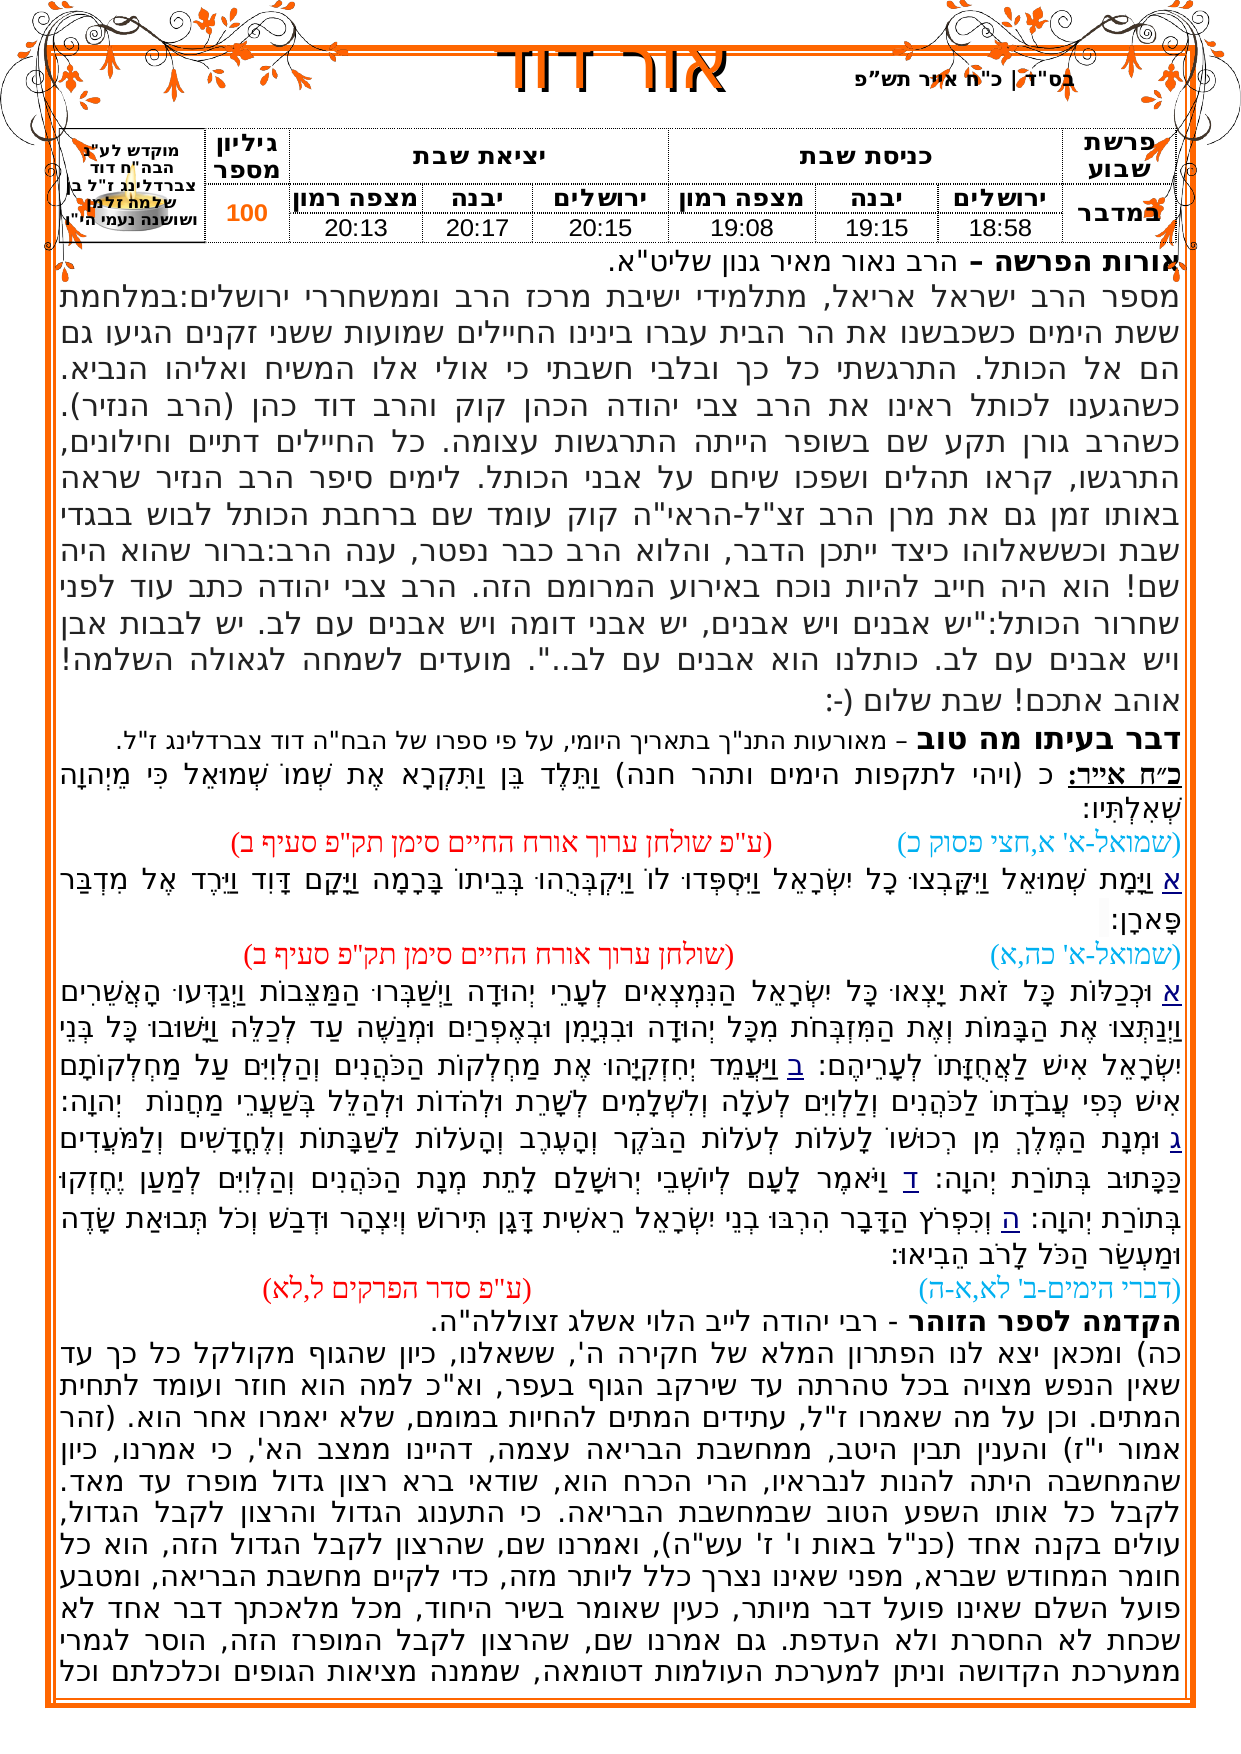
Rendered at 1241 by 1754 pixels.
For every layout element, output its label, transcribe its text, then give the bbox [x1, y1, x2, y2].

list (דברי הימים-ב' לא,א-ה) (ע"פ סדר הפרקים ל,לא) [59, 1271, 1182, 1304]
picture [0, 0, 349, 282]
text מספר הרב ישראל אריאל, מתלמידי ישיבת מרכז הרב וממשחררי ירושלים:במלחמת ששת הימים כשכבשנו את הר הבית עברו בינינו החיילים שמועות ששני זקנים הגיעו גם הם אל הכותל. התרגשתי כל כך ובלבי חשבתי כי אולי אלו המשיח ואליהו הנביא.כשהגענו לכותל ראינו את הרב צבי יהודה הכהן קוק והרב דוד כהן (הרב הנזיר).כשהרב גורן תקע שם בשופר הייתה התרגשות עצומה. כל החיילים דתיים וחילונים,התרגשו, קראו תהלים ושפכו שיחם על אבני הכותל. לימים סיפר הרב הנזיר שראה באותו זמן גם את מרן הרב זצ"ל-הראי"ה קוק עומד שם ברחבת הכותל לבוש בבגדי שבת וכששאלוהו כיצד ייתכן הדבר, והלוא הרב כבר נפטר, ענה הרב:ברור שהוא היה שם! הוא היה חייב להיות נוכח באירוע המרומם הזה. הרב צבי יהודה כתב עוד לפני שחרור הכותל:"יש אבנים ויש אבנים, יש אבני דומה ויש אבנים עם לב. יש לבבות אבן ויש אבנים עם לב. כותלנו הוא אבנים עם לב..". מועדים לשמחה לגאולה השלמה!אוהב אתכם! שבת שלום ‎:-)‎ [59, 278, 1182, 720]
list (שמואל-א' כה,א) (שולחן ערוך אורח החיים סימן תק''פ סעיף ב) [59, 937, 1182, 971]
text אורות הפרשה – הרב נאור מאיר גנון שליט"א. [349, 112, 892, 278]
picture [341, 221, 349, 234]
list דבר בעיתו מה טוב – מאורעות התנ"ך בתאריך היומי, על פי ספרו של הבח"ה דוד צברדלינג ז"ל.‬ [59, 720, 1182, 757]
list (שמואל-א' א,חצי פסוק כ) (ע"פ שולחן ערוך אורח החיים סימן תק''פ סעיף ב) [59, 825, 1182, 858]
list כ״ח אייר: כ (ויהי לתקפות הימים ותהר חנה) וַתֵּלֶד בֵּן וַתִּקְרָא אֶת שְׁמוֹ שְׁמוּאֵל כִּי מֵיְהוָה שְׁאִלְתִּיו: [59, 757, 1182, 825]
list הקדמה לספר הזוהר - רבי יהודה לייב הלוי אשלג זצוללה"ה.‬ [59, 1304, 1182, 1338]
text כה) ומכאן יצא לנו הפתרון המלא של חקירה ה', ששאלנו, כיון שהגוף מקולקל כל כך עד שאין הנפש מצויה בכל טהרתה עד שירקב הגוף בעפר, וא"כ למה הוא חוזר ועומד לתחית המתים. וכן על מה שאמרו ז"ל, עתידים המתים להחיות במומם, שלא יאמרו אחר הוא. (זהר אמור י"ז) והענין תבין היטב, ממחשבת הבריאה עצמה, דהיינו ממצב הא', כי אמרנו, כיון שהמחשבה היתה להנות לנבראיו, הרי הכרח הוא, שודאי ברא רצון גדול מופרז עד מאד. לקבל כל אותו השפע הטוב שבמחשבת הבריאה. כי התענוג הגדול והרצון לקבל הגדול, עולים בקנה אחד (כנ"ל באות ו' ז' עש"ה), ואמרנו שם, שהרצון לקבל הגדול הזה, הוא כל חומר המחודש שברא, מפני שאינו נצרך כלל ליותר מזה, כדי לקיים מחשבת הבריאה, ומטבע פועל השלם שאינו פועל דבר מיותר, כעין שאומר בשיר היחוד, מכל מלאכתך דבר אחד לא שכחת לא החסרת ולא העדפת. גם אמרנו שם, שהרצון לקבל המופרז הזה, הוסר לגמרי ממערכת הקדושה וניתן למערכת העולמות דטומאה, שממנה מציאות הגופים וכלכלתם וכל [59, 1338, 1182, 1688]
picture [892, 0, 1241, 282]
list א וּכְכַלּוֹת כָּל זֹאת יָצְאוּ כָּל יִשְׂרָאֵל הַנִּמְצְאִים לְעָרֵי יְהוּדָה וַיְשַׁבְּרוּ הַמַּצֵּבוֹת וַיְגַדְּעוּ הָאֲשֵׁרִים וַיְנַתְּצוּ אֶת הַבָּמוֹת וְאֶת הַמִּזְבְּחֹת מִכָּל יְהוּדָה וּבִנְיָמִן וּבְאֶפְרַיִם וּמְנַשֶּׁה עַד לְכַלֵּה וַיָּשׁוּבוּ כָּל בְּנֵי יִשְׂרָאֵל אִישׁ לַאֲחֻזָּתוֹ לְעָרֵיהֶם: ב וַיַּעֲמֵד יְחִזְקִיָּהוּ אֶת מַחְלְקוֹת הַכֹּהֲנִים וְהַלְוִיִּם עַל מַחְלְקוֹתָם אִישׁ כְּפִי עֲבֹדָתוֹ לַכֹּהֲנִים וְלַלְוִיִּם לְעֹלָה וְלִשְׁלָמִים לְשָׁרֵת וּלְהֹדוֹת וּלְהַלֵּל בְּשַׁעֲרֵי מַחֲנוֹת יְהוָה: ג וּמְנָת הַמֶּלֶךְ מִן רְכוּשׁוֹ לָעֹלוֹת לְעֹלוֹת הַבֹּקֶר וְהָעֶרֶב וְהָעֹלוֹת לַשַּׁבָּתוֹת וְלֶחֳדָשִׁים וְלַמֹּעֲדִים כַּכָּתוּב בְּתוֹרַת יְהוָה: ד וַיֹּאמֶר לָעָם לְיוֹשְׁבֵי יְרוּשָׁלַ‍ִם לָתֵת מְנָת הַכֹּהֲנִים וְהַלְוִיִּם לְמַעַן יֶחֶזְקוּ בְּתוֹרַת יְהוָה: ה וְכִפְרֹץ הַדָּבָר הִרְבּוּ בְנֵי יִשְׂרָאֵל רֵאשִׁית דָּגָן תִּירוֹשׁ וְיִצְהָר וּדְבַשׁ וְכֹל תְּבוּאַת שָׂדֶה וּמַעְשַׂר הַכֹּל לָרֹב הֵבִיאוּ: [59, 971, 1182, 1271]
list א וַיָּמָת שְׁמוּאֵל וַיִּקָּבְצוּ כָל יִשְׂרָאֵל וַיִּסְפְּדוּ לוֹ וַיִּקְבְּרֻהוּ בְּבֵיתוֹ בָּרָמָה וַיָּקָם דָּוִד וַיֵּרֶד אֶל מִדְבַּר פָּארָן: [59, 858, 1182, 937]
